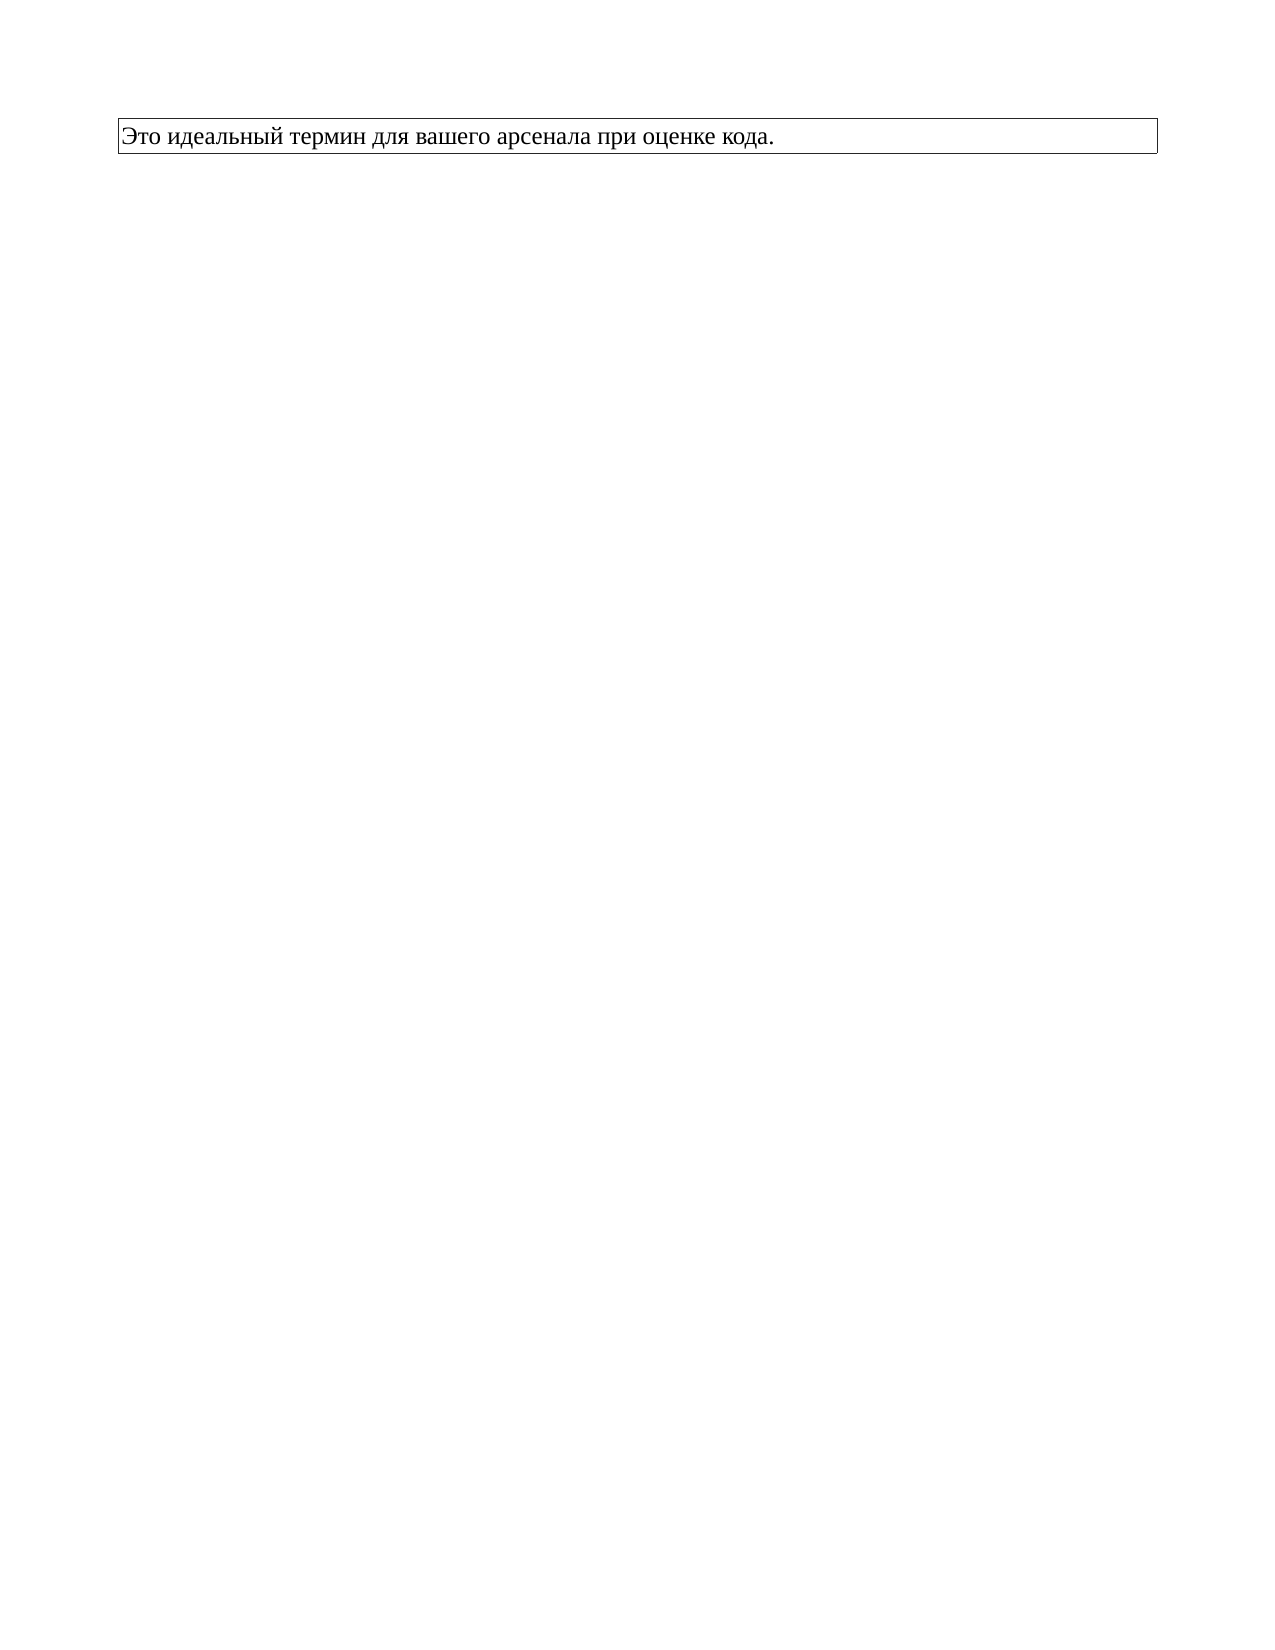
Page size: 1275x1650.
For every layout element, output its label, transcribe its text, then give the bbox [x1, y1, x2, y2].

text Это идеальный термин для вашего арсенала при оценке кода. [119, 119, 1157, 153]
